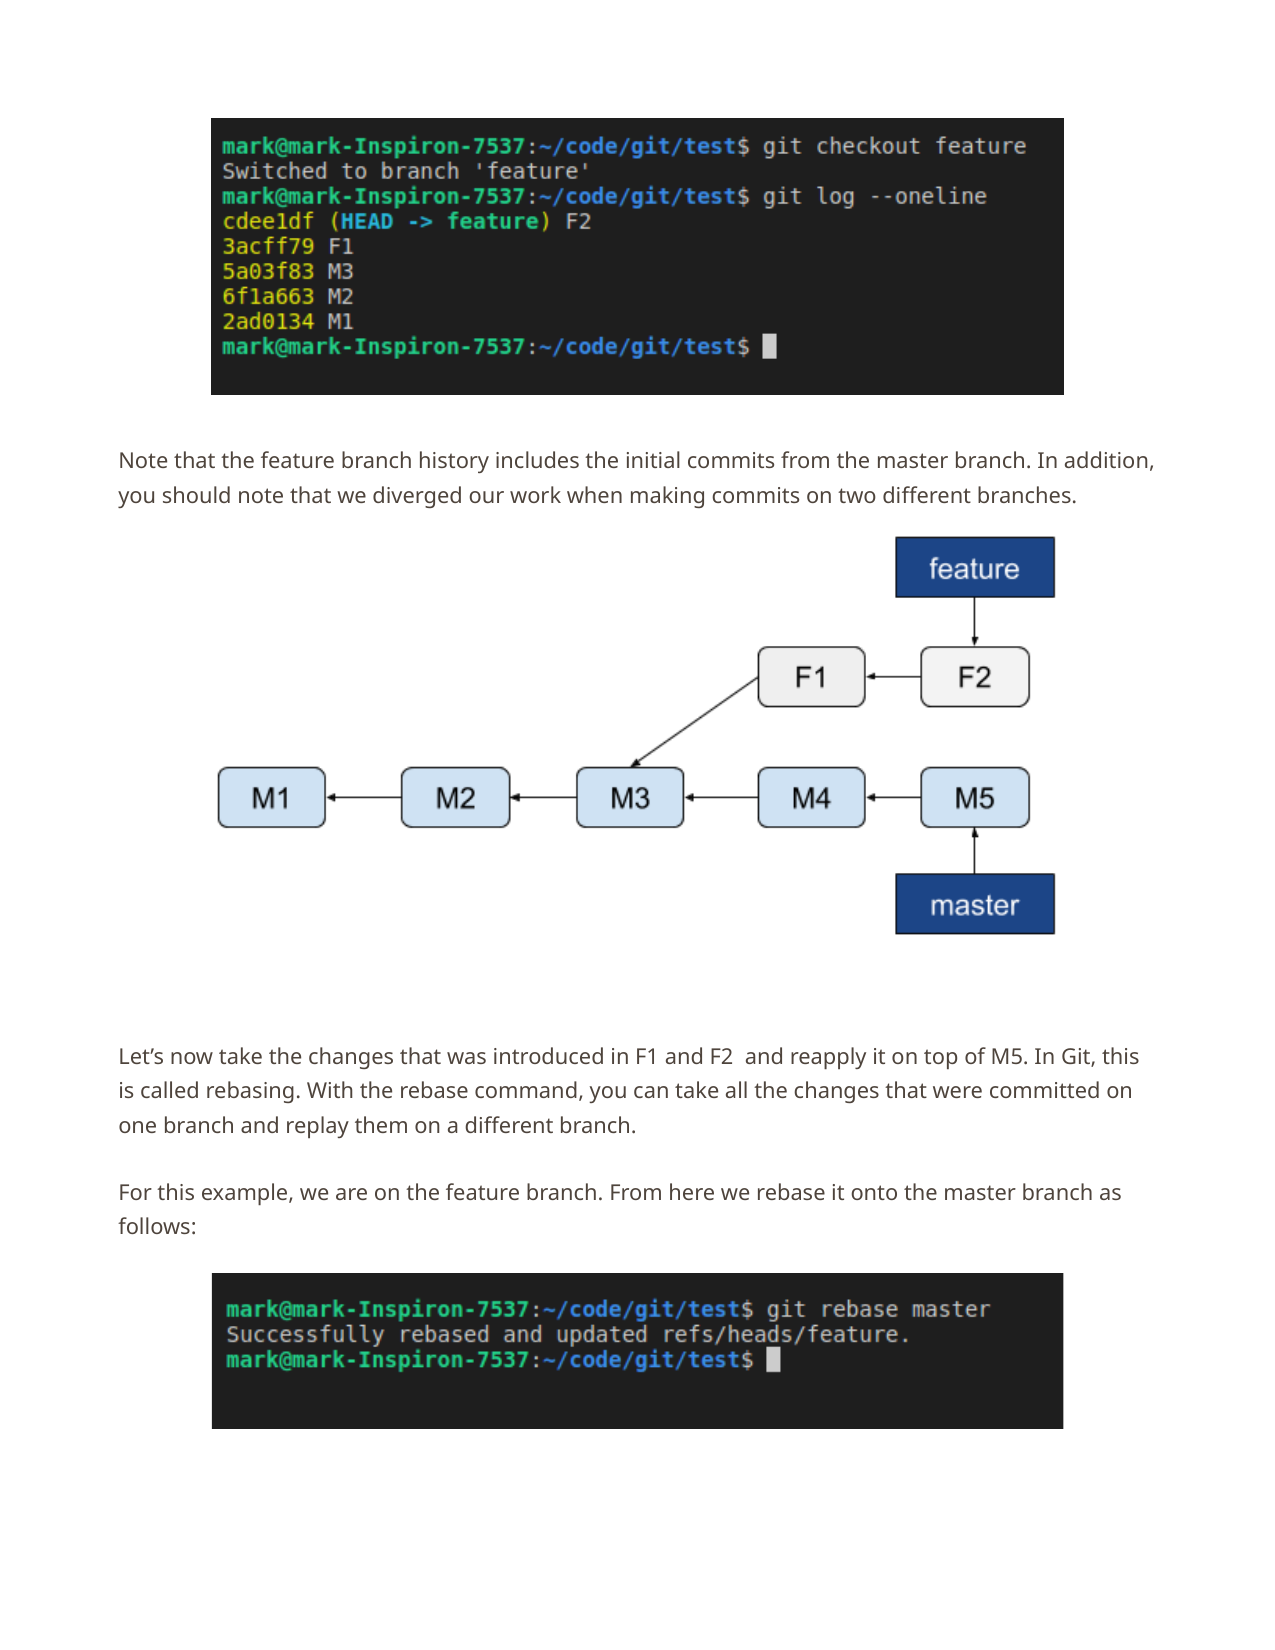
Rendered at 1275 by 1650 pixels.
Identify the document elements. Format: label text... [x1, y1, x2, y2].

text Let’s now take the changes that was introduced in F1 and F2 and reapply it on top of M5. In Git, this is called rebasing. With the rebase command, you can take all the changes that were committed on one branch and replay them on a different branch. [118, 1041, 1157, 1139]
picture [211, 1273, 1064, 1429]
text For this example, we are on the feature branch. From here we rebase it onto the master branch as follows: [118, 1177, 1157, 1241]
text Note that the feature branch history includes the initial commits from the master branch. In addition, you should note that we diverged our work when making commits on two different branches. [118, 441, 1157, 509]
picture [211, 118, 1064, 395]
picture [190, 526, 1085, 944]
